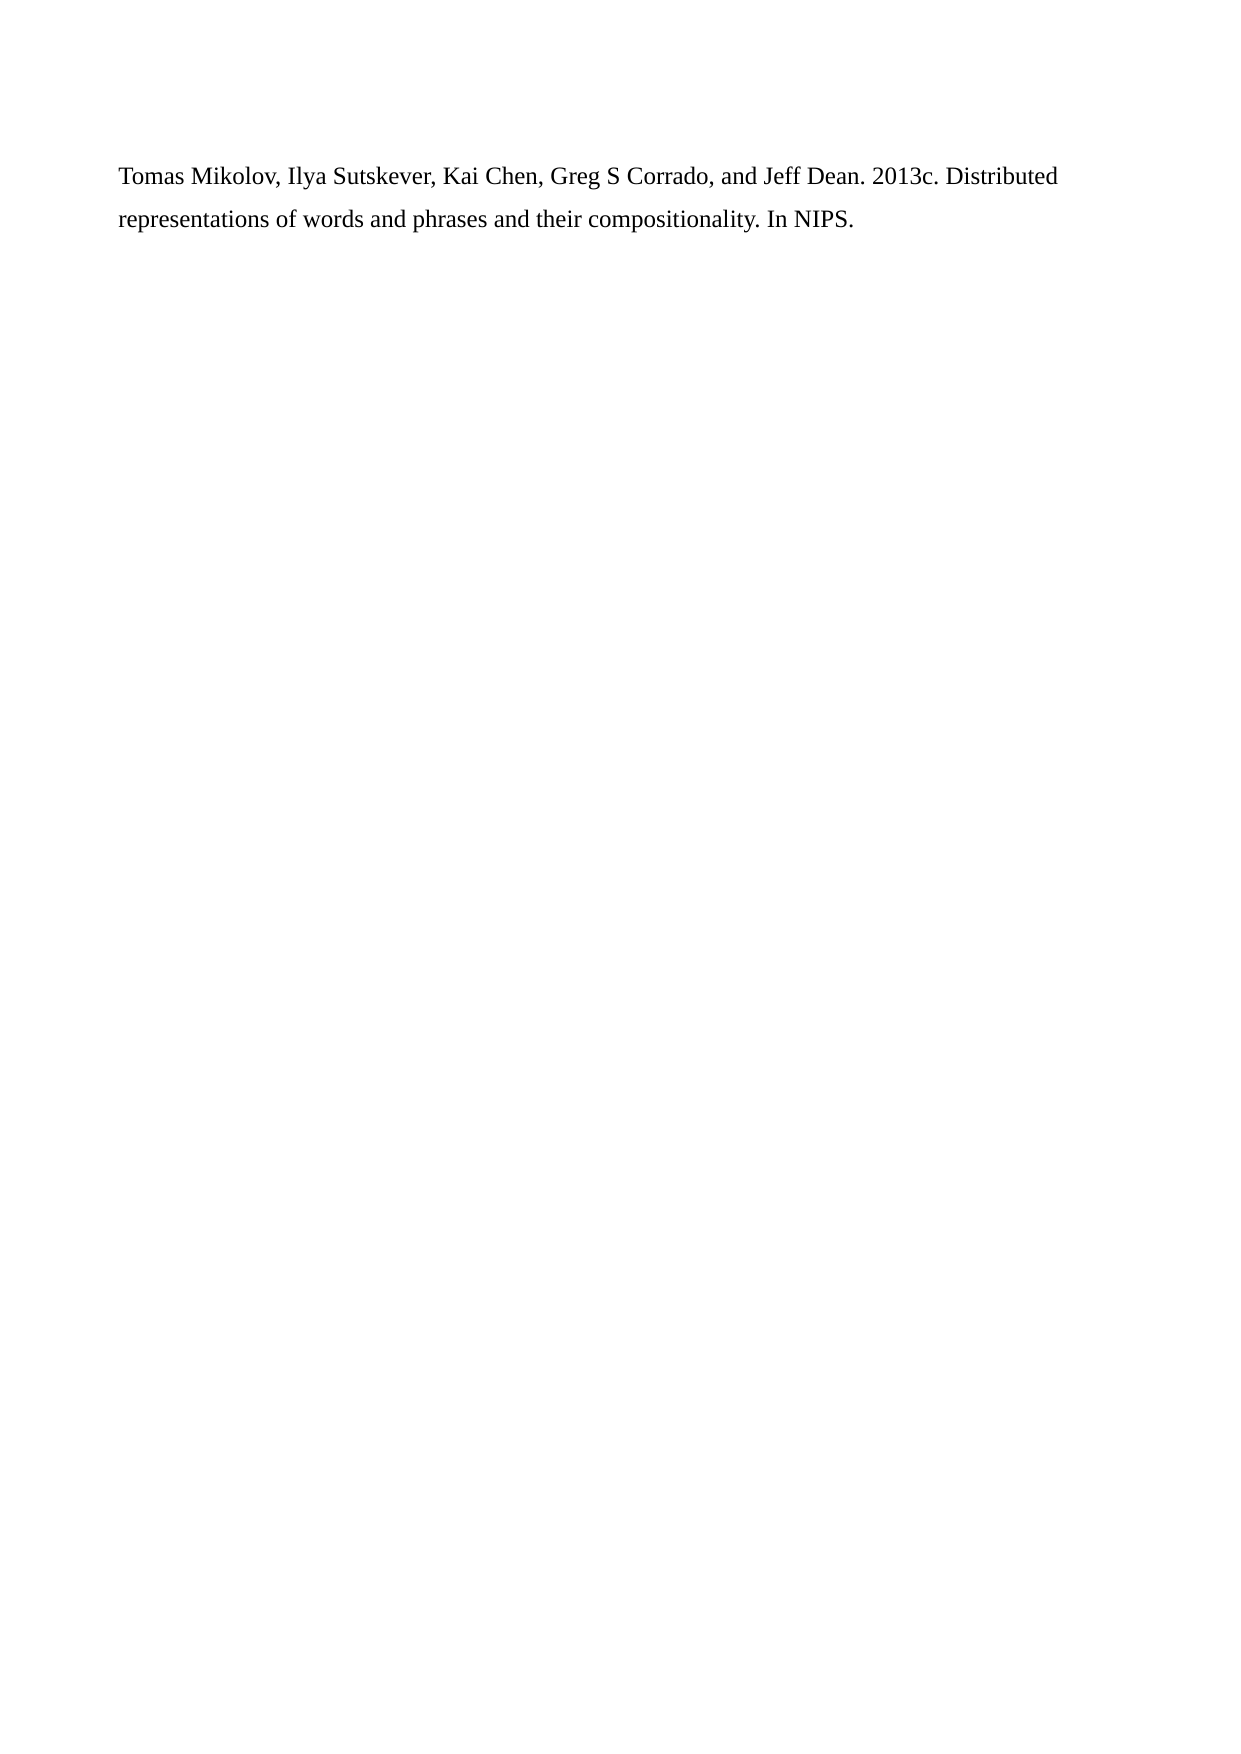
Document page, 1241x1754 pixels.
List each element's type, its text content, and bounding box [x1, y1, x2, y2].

text Tomas Mikolov, Ilya Sutskever, Kai Chen, Greg S Corrado, and Jeff Dean. 2013c. Distributed representations of words and phrases and their compositionality. In NIPS. [118, 161, 1122, 233]
